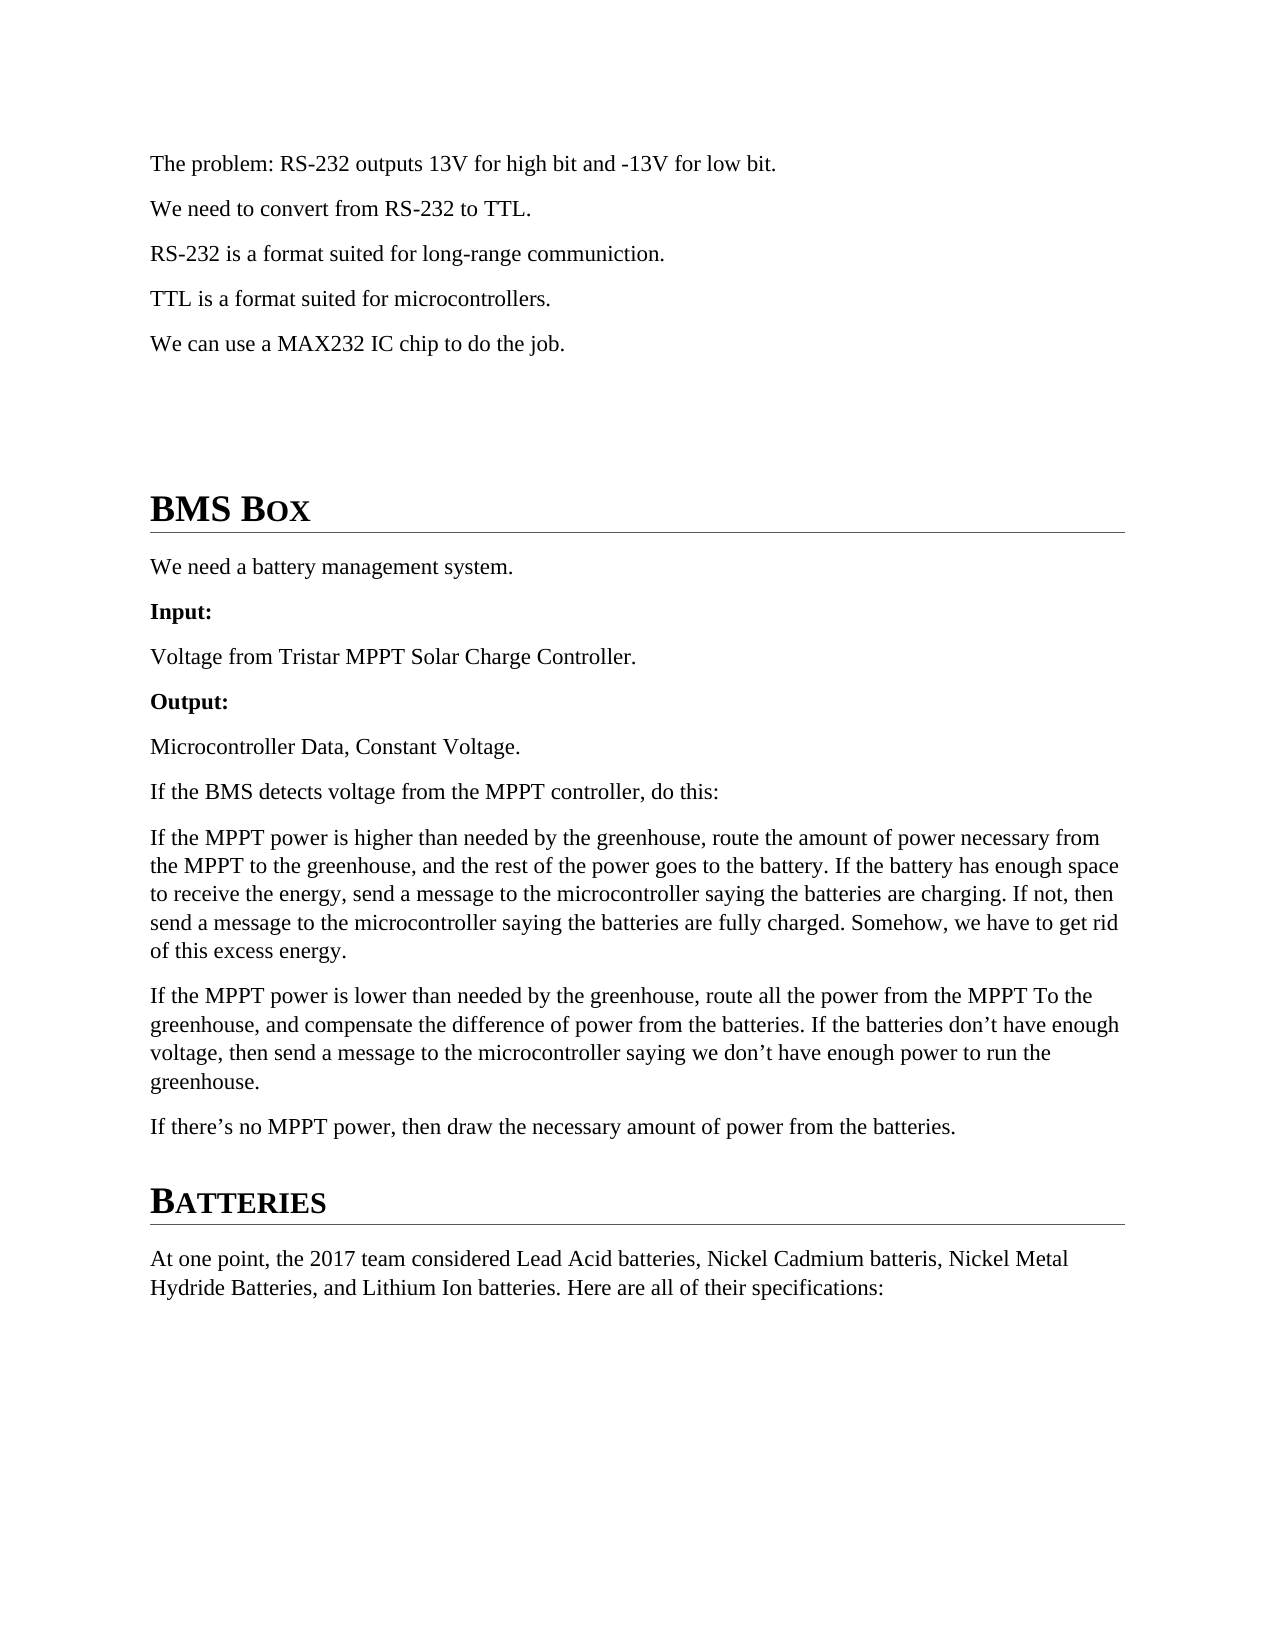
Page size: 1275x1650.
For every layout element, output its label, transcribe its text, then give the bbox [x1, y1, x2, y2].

text We need to convert from RS-232 to TTL. [150, 195, 1125, 221]
subtitle Batteries [150, 1179, 1125, 1224]
text Voltage from Tristar MPPT Solar Charge Controller. [150, 643, 1125, 669]
text If the MPPT power is lower than needed by the greenhouse, route all the power from the MPPT To the greenhouse, and compensate the difference of power from the batteries. If the batteries don’t have enough voltage, then send a message to the microcontroller saying we don’t have enough power to run the greenhouse. [150, 982, 1125, 1094]
text The problem: RS-232 outputs 13V for high bit and -13V for low bit. [150, 150, 1125, 176]
text Microcontroller Data, Constant Voltage. [150, 733, 1125, 760]
text At one point, the 2017 team considered Lead Acid batteries, Nickel Cadmium batteris, Nickel Metal Hydride Batteries, and Lithium Ion batteries. Here are all of their specifications: [150, 1245, 1125, 1300]
text If the BMS detects voltage from the MPPT controller, do this: [150, 778, 1125, 805]
text TTL is a format suited for microcontrollers. [150, 285, 1125, 312]
text If the MPPT power is higher than needed by the greenhouse, route the amount of power necessary from the MPPT to the greenhouse, and the rest of the power goes to the battery. If the battery has enough space to receive the energy, send a message to the microcontroller saying the batteries are charging. If not, then send a message to the microcontroller saying the batteries are fully charged. Somehow, we have to get rid of this excess energy. [150, 823, 1125, 964]
text We need a battery management system. [150, 553, 1125, 579]
text If there’s no MPPT power, then draw the necessary amount of power from the batteries. [150, 1113, 1125, 1139]
text RS-232 is a format suited for long-range communiction. [150, 240, 1125, 267]
subtitle BMS Box [150, 487, 1125, 532]
text Input: [150, 598, 1125, 624]
text Output: [150, 688, 1125, 714]
text We can use a MAX232 IC chip to do the job. [150, 330, 1125, 357]
